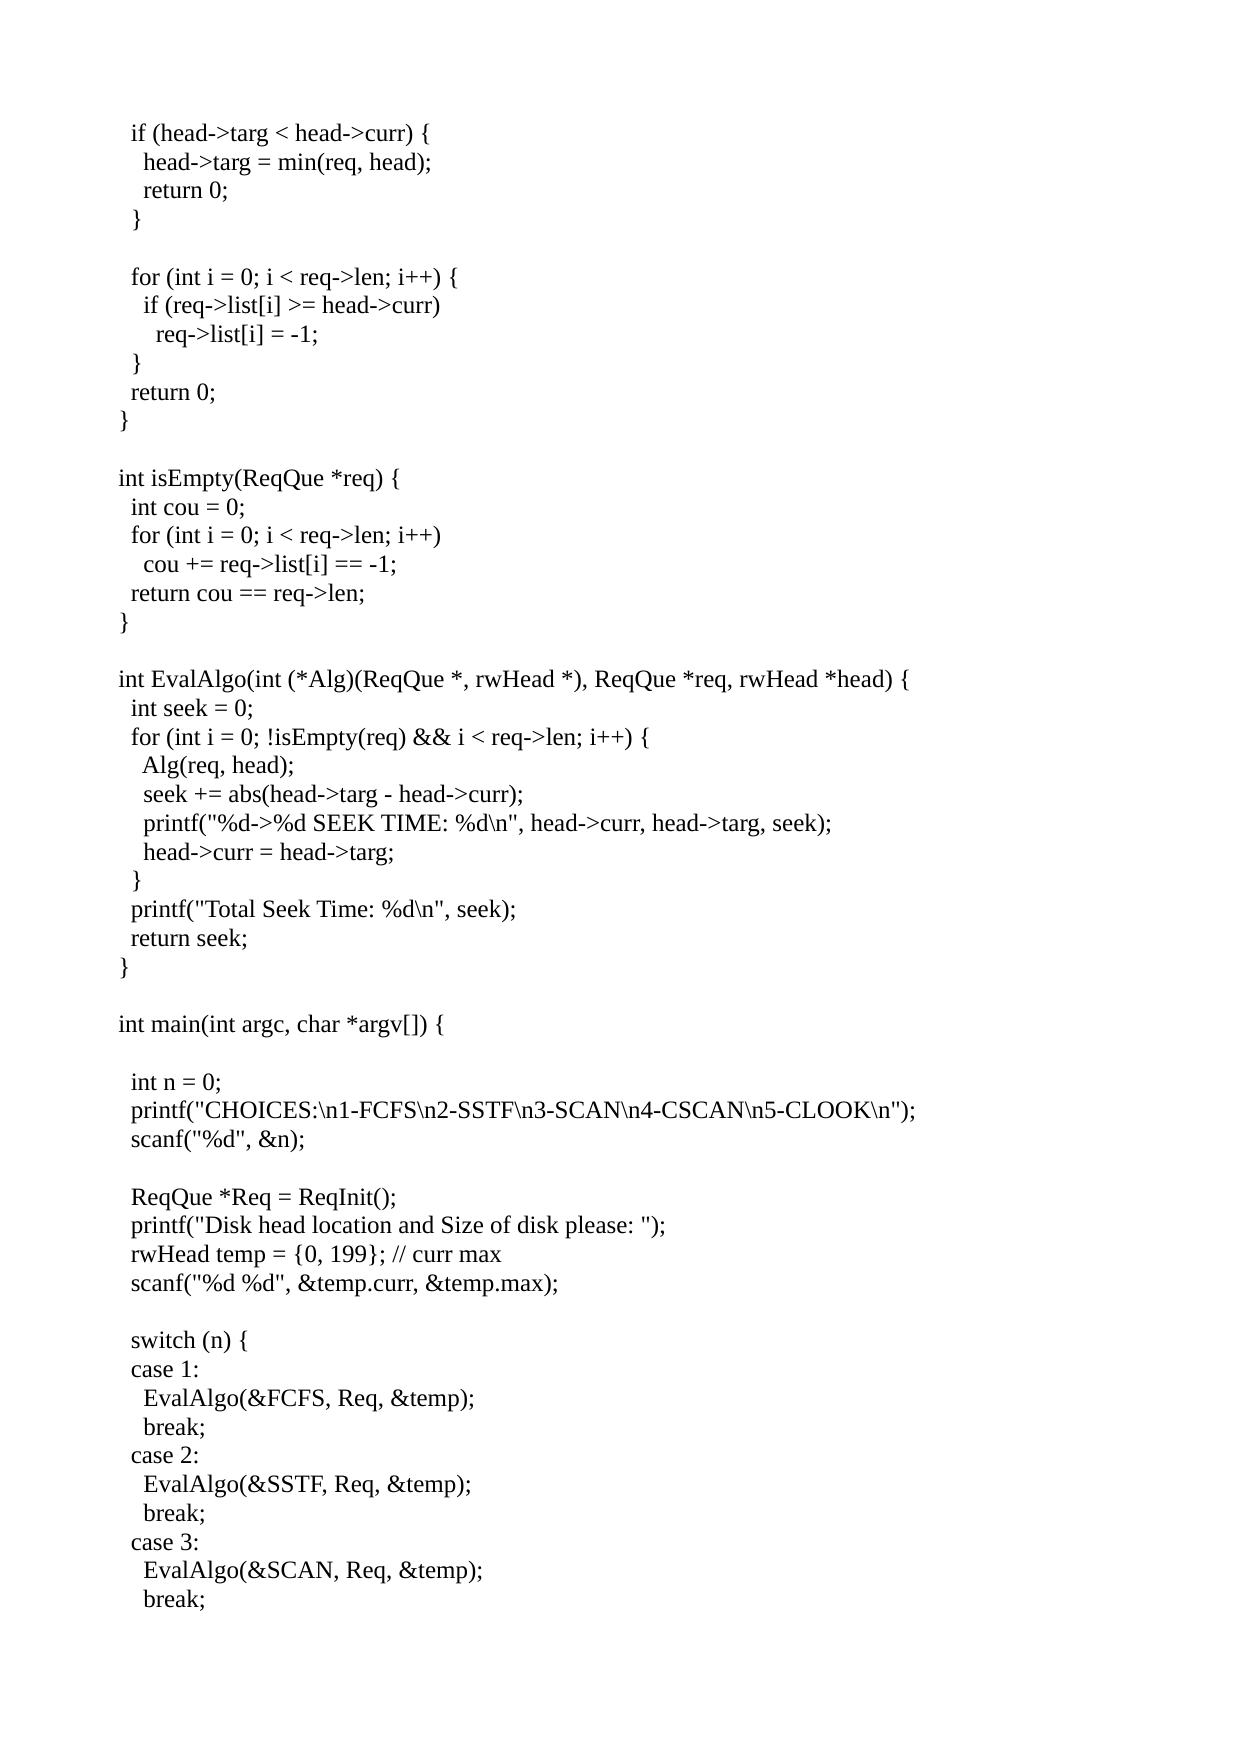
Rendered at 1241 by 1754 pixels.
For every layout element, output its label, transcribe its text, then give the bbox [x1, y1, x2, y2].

text return seek; [118, 923, 1122, 952]
text int seek = 0; [118, 693, 1122, 722]
text int cou = 0; [118, 492, 1122, 521]
text break; [118, 1412, 1122, 1441]
text scanf("%d", &n); [118, 1124, 1122, 1153]
text EvalAlgo(&SCAN, Req, &temp); [118, 1556, 1122, 1584]
text req->list[i] = -1; [118, 319, 1122, 348]
text printf("Total Seek Time: %d\n", seek); [118, 894, 1122, 923]
text return 0; [118, 176, 1122, 204]
text Alg(req, head); [118, 751, 1122, 779]
text seek += abs(head->targ - head->curr); [118, 779, 1122, 808]
text int n = 0; [118, 1067, 1122, 1096]
text if (req->list[i] >= head->curr) [118, 291, 1122, 319]
text printf("CHOICES:\n1-FCFS\n2-SSTF\n3-SCAN\n4-CSCAN\n5-CLOOK\n"); [118, 1096, 1122, 1124]
text for (int i = 0; i < req->len; i++) { [118, 262, 1122, 291]
text scanf("%d %d", &temp.curr, &temp.max); [118, 1268, 1122, 1297]
text for (int i = 0; !isEmpty(req) && i < req->len; i++) { [118, 722, 1122, 751]
text int main(int argc, char *argv[]) { [118, 1009, 1122, 1038]
text } [118, 607, 1122, 636]
text rwHead temp = {0, 199}; // curr max [118, 1239, 1122, 1268]
text } [118, 952, 1122, 981]
text } [118, 406, 1122, 434]
text case 3: [118, 1527, 1122, 1556]
text switch (n) { [118, 1326, 1122, 1354]
text return cou == req->len; [118, 578, 1122, 607]
text cou += req->list[i] == -1; [118, 549, 1122, 578]
text int isEmpty(ReqQue *req) { [118, 463, 1122, 492]
text } [118, 204, 1122, 233]
text if (head->targ < head->curr) { [118, 118, 1122, 147]
text case 2: [118, 1441, 1122, 1469]
text EvalAlgo(&SSTF, Req, &temp); [118, 1469, 1122, 1498]
text head->targ = min(req, head); [118, 147, 1122, 176]
text break; [118, 1584, 1122, 1613]
text head->curr = head->targ; [118, 837, 1122, 866]
text printf("%d->%d SEEK TIME: %d\n", head->curr, head->targ, seek); [118, 808, 1122, 837]
text printf("Disk head location and Size of disk please: "); [118, 1211, 1122, 1239]
text } [118, 348, 1122, 377]
text for (int i = 0; i < req->len; i++) [118, 521, 1122, 549]
text case 1: [118, 1354, 1122, 1383]
text int EvalAlgo(int (*Alg)(ReqQue *, rwHead *), ReqQue *req, rwHead *head) { [118, 664, 1122, 693]
text return 0; [118, 377, 1122, 406]
text EvalAlgo(&FCFS, Req, &temp); [118, 1383, 1122, 1412]
text } [118, 866, 1122, 894]
text break; [118, 1498, 1122, 1527]
text ReqQue *Req = ReqInit(); [118, 1182, 1122, 1211]
